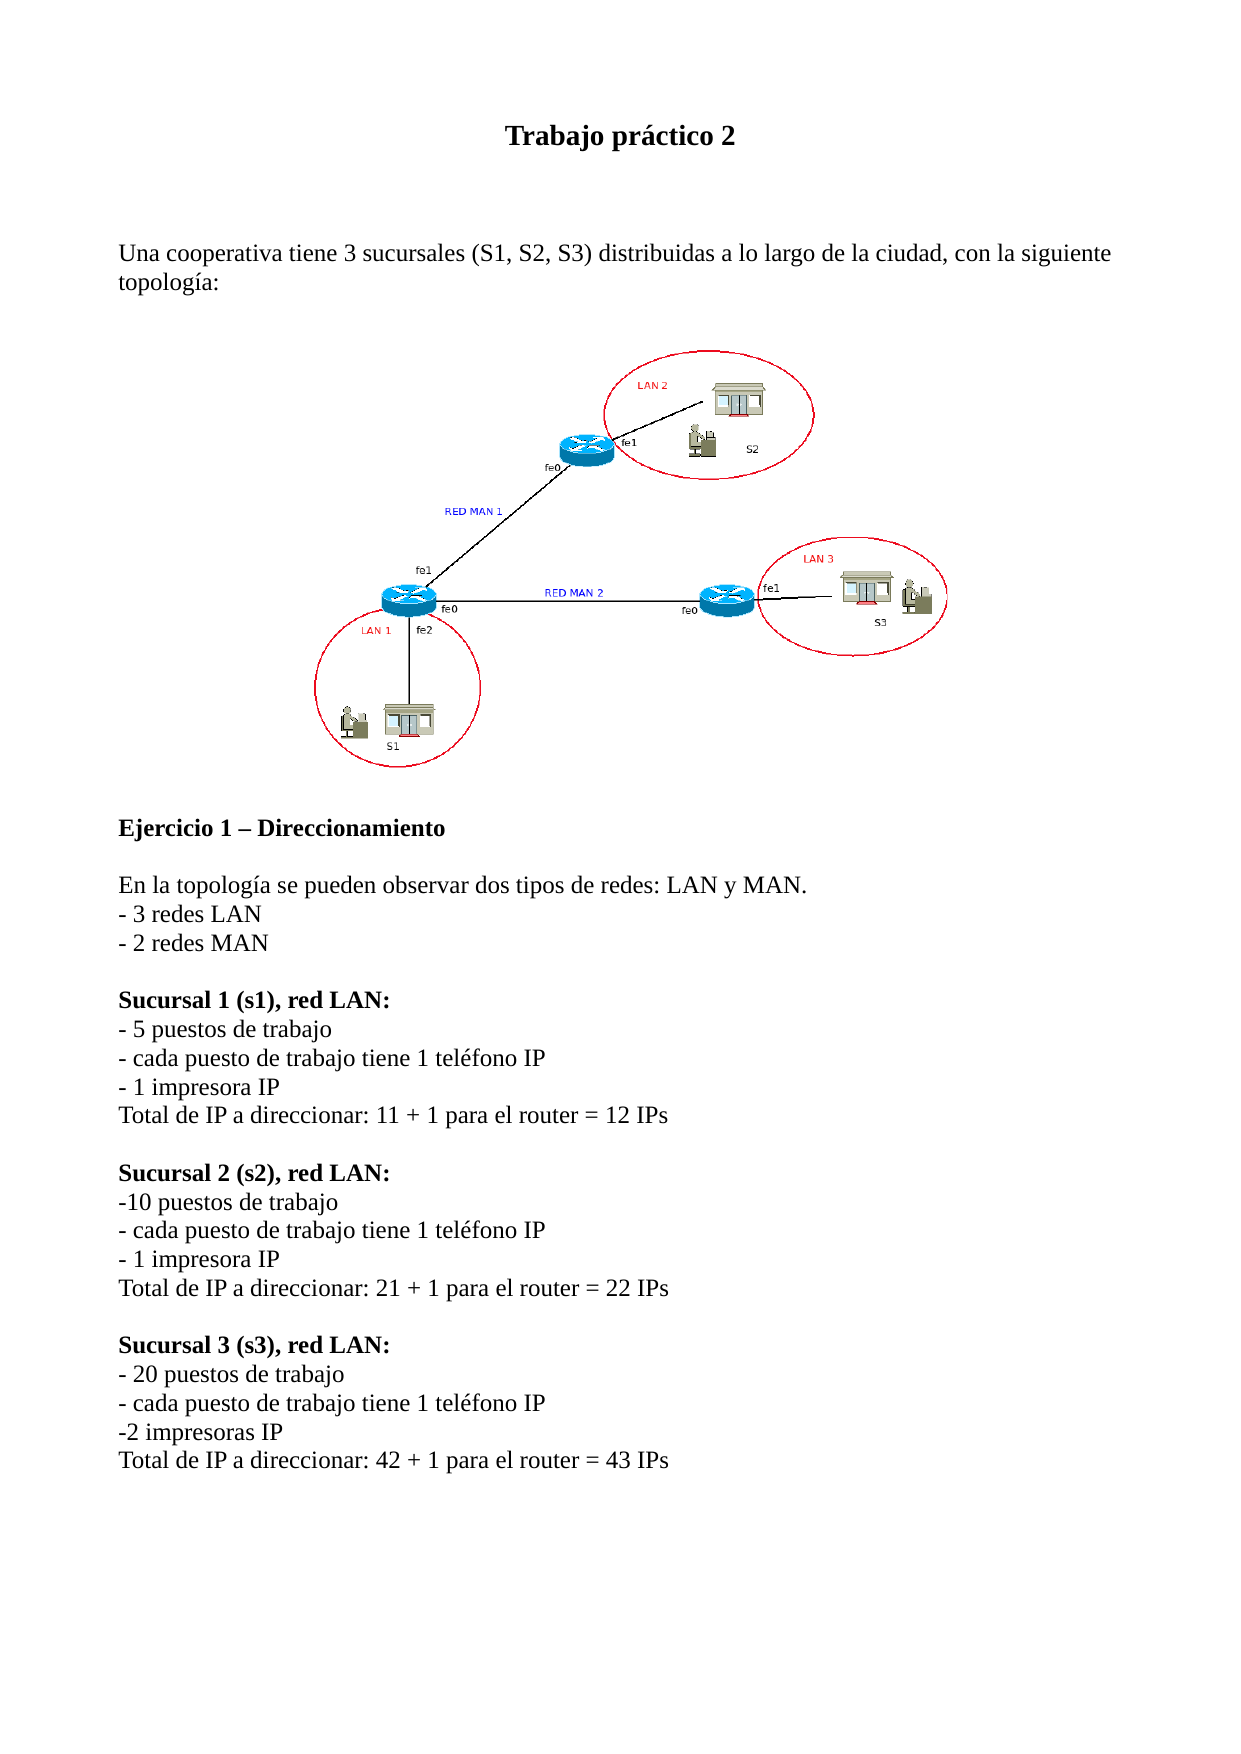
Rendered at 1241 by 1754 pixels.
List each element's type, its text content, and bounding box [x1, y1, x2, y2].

text Sucursal 3 (s3), red LAN: [118, 1330, 1122, 1359]
text Total de IP a direccionar: 21 + 1 para el router = 22 IPs [118, 1273, 1122, 1302]
text Total de IP a direccionar: 11 + 1 para el router = 12 IPs [118, 1100, 1122, 1129]
text - cada puesto de trabajo tiene 1 teléfono IP [118, 1043, 1122, 1072]
text -10 puestos de trabajo [118, 1187, 1122, 1215]
text - cada puesto de trabajo tiene 1 teléfono IP [118, 1215, 1122, 1244]
text -2 impresoras IP [118, 1417, 1122, 1445]
text Sucursal 2 (s2), red LAN: [118, 1158, 1122, 1187]
text Total de IP a direccionar: 42 + 1 para el router = 43 IPs [118, 1445, 1122, 1474]
text - 1 impresora IP [118, 1072, 1122, 1100]
text Sucursal 1 (s1), red LAN: [118, 985, 1122, 1014]
text - 20 puestos de trabajo [118, 1359, 1122, 1388]
text Trabajo práctico 2 [118, 118, 1122, 152]
text - 2 redes MAN [118, 928, 1122, 957]
text Una cooperativa tiene 3 sucursales (S1, S2, S3) distribuidas a lo largo de la ciudad, con la siguiente topología: [118, 238, 1122, 295]
picture [313, 349, 948, 768]
text En la topología se pueden observar dos tipos de redes: LAN y MAN. [118, 870, 1122, 899]
text - 3 redes LAN [118, 899, 1122, 928]
text - 5 puestos de trabajo [118, 1014, 1122, 1043]
text - 1 impresora IP [118, 1244, 1122, 1273]
text Ejercicio 1 – Direccionamiento [118, 813, 1122, 842]
text - cada puesto de trabajo tiene 1 teléfono IP [118, 1388, 1122, 1417]
